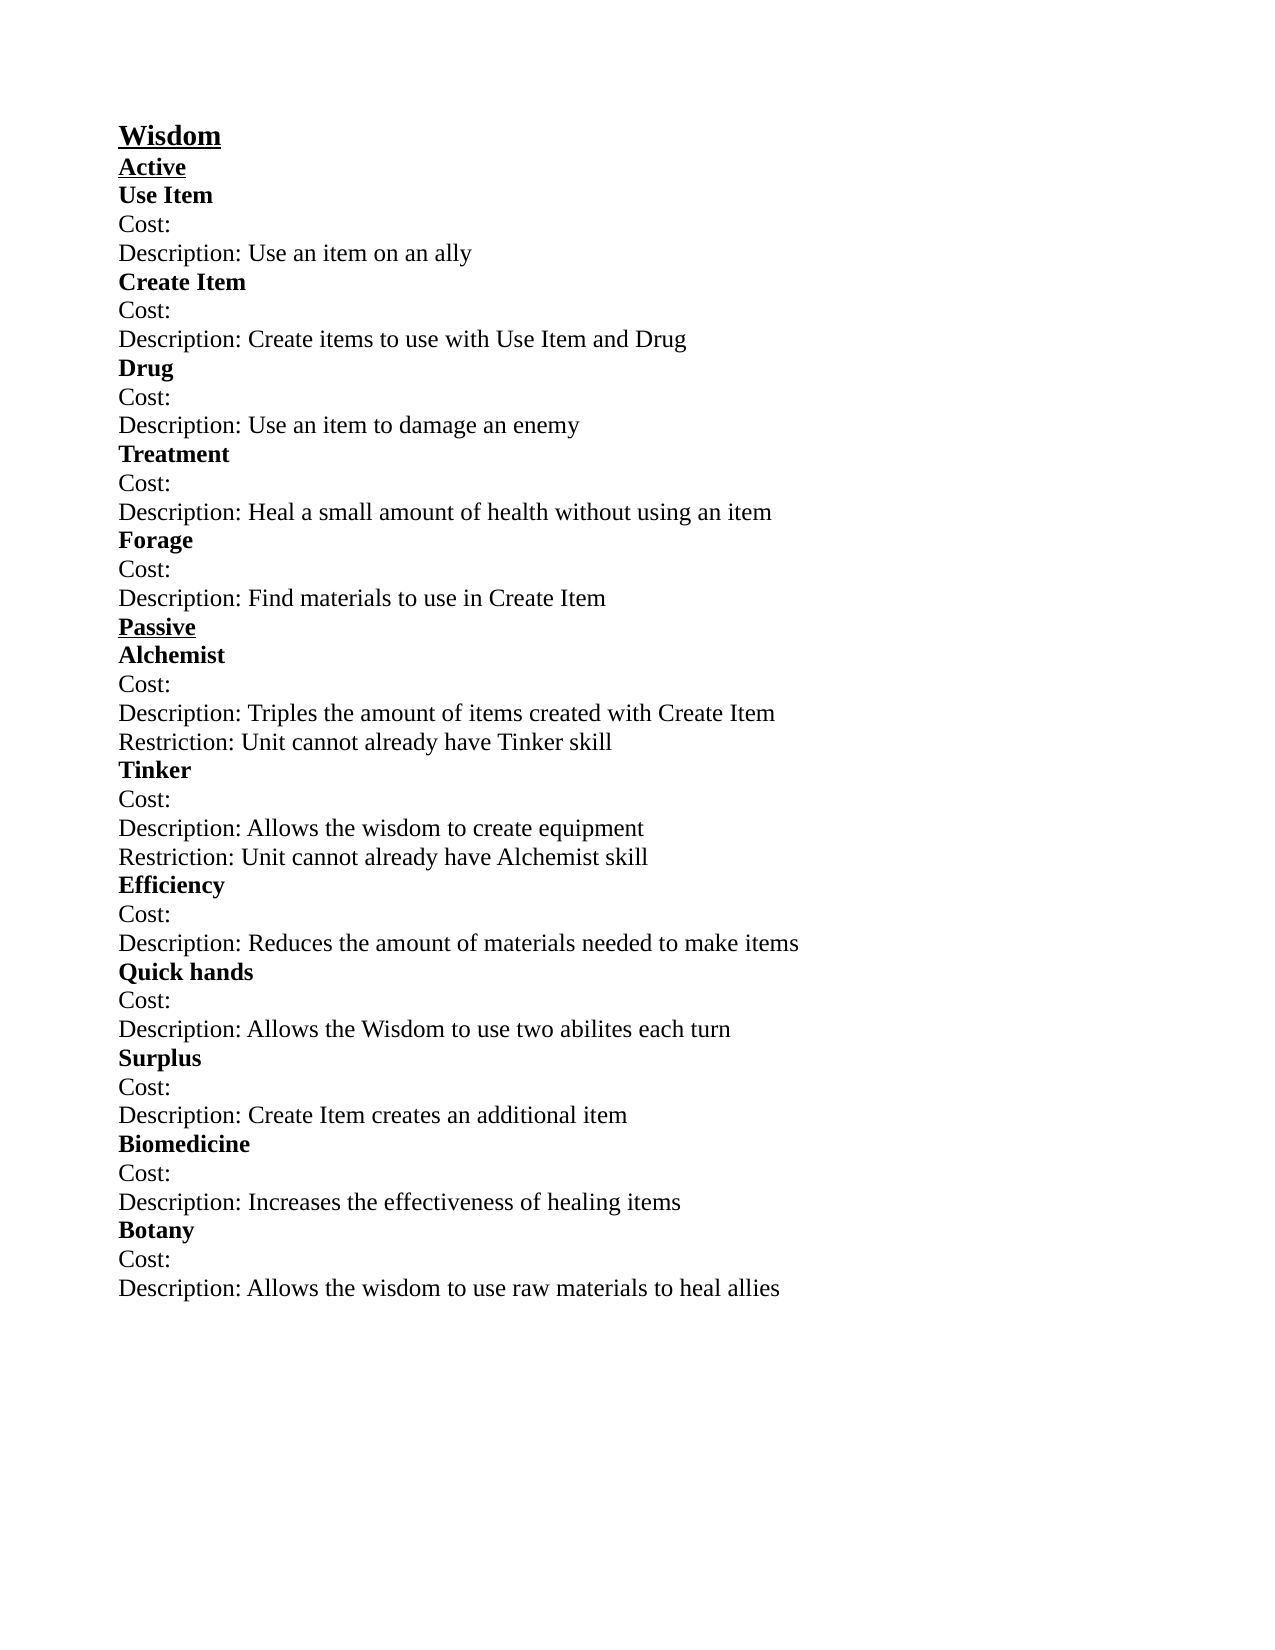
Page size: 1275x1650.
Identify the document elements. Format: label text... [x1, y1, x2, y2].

text Cost: [118, 382, 1157, 410]
text Drug [118, 353, 1157, 382]
text Passive [118, 612, 1157, 640]
text Cost: [118, 1072, 1157, 1100]
text Description: Use an item to damage an enemy [118, 410, 1157, 439]
text Description: Triples the amount of items created with Create Item [118, 698, 1157, 727]
text Cost: [118, 468, 1157, 497]
text Use Item [118, 180, 1157, 209]
text Description: Allows the wisdom to use raw materials to heal allies [118, 1273, 1157, 1302]
text Cost: [118, 899, 1157, 928]
text Restriction: Unit cannot already have Tinker skill [118, 727, 1157, 755]
text Treatment [118, 439, 1157, 468]
text Active [118, 152, 1157, 180]
text Description: Use an item on an ally [118, 238, 1157, 267]
text Description: Heal a small amount of health without using an item [118, 497, 1157, 525]
text Cost: [118, 1158, 1157, 1187]
text Description: Create Item creates an additional item [118, 1100, 1157, 1129]
text Cost: [118, 295, 1157, 324]
text Description: Create items to use with Use Item and Drug [118, 324, 1157, 353]
text Description: Reduces the amount of materials needed to make items [118, 928, 1157, 957]
text Biomedicine [118, 1129, 1157, 1158]
text Wisdom [118, 118, 1157, 152]
text Tinker [118, 755, 1157, 784]
text Cost: [118, 784, 1157, 813]
text Surplus [118, 1043, 1157, 1072]
text Cost: [118, 985, 1157, 1014]
text Description: Allows the wisdom to create equipment [118, 813, 1157, 842]
text Cost: [118, 209, 1157, 238]
text Cost: [118, 1244, 1157, 1273]
text Alchemist [118, 640, 1157, 669]
text Create Item [118, 267, 1157, 295]
text Botany [118, 1215, 1157, 1244]
text Cost: [118, 554, 1157, 583]
text Restriction: Unit cannot already have Alchemist skill [118, 842, 1157, 870]
text Quick hands [118, 957, 1157, 985]
text Efficiency [118, 870, 1157, 899]
text Cost: [118, 669, 1157, 698]
text Description: Increases the effectiveness of healing items [118, 1187, 1157, 1215]
text Description: Allows the Wisdom to use two abilites each turn [118, 1014, 1157, 1043]
text Description: Find materials to use in Create Item [118, 583, 1157, 612]
text Forage [118, 525, 1157, 554]
